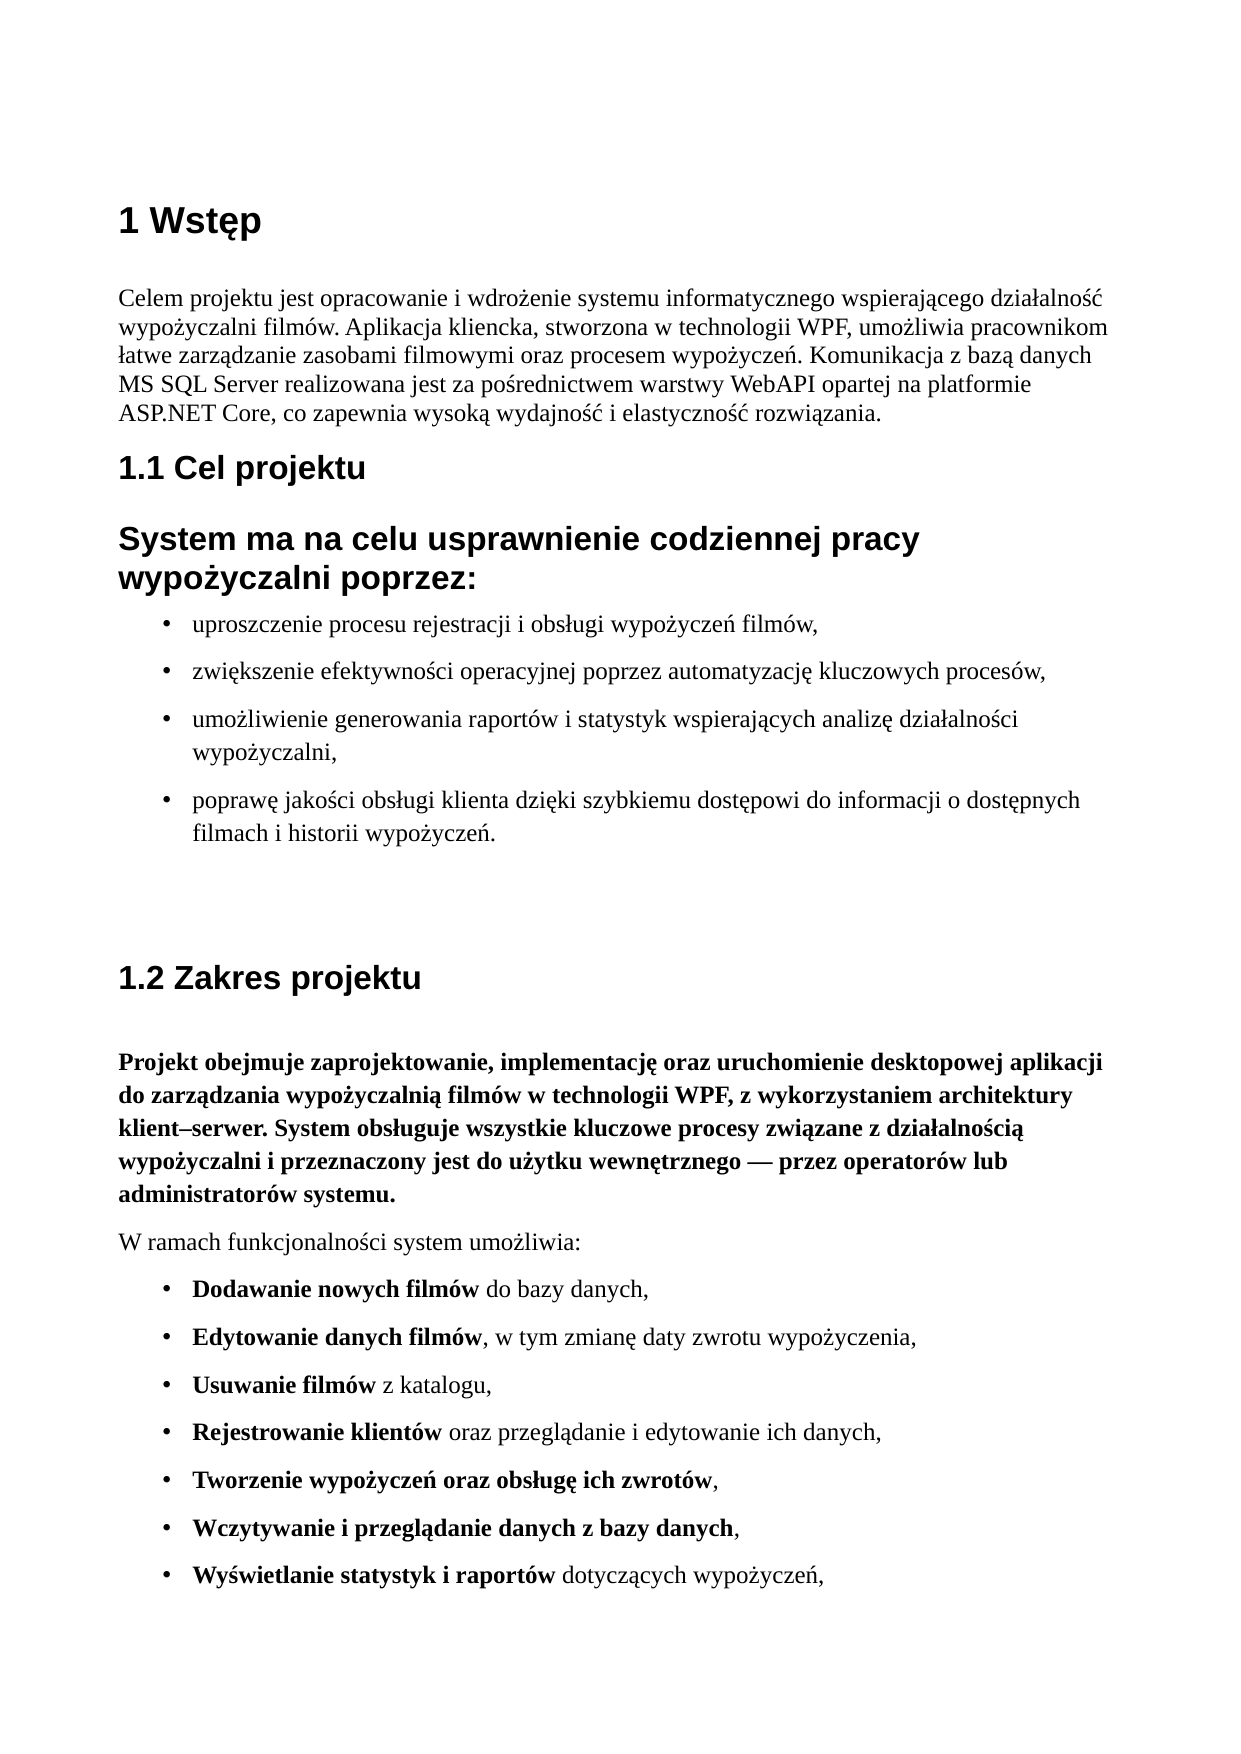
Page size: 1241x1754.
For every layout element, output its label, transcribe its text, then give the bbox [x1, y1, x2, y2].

list poprawę jakości obsługi klienta dzięki szybkiemu dostępowi do informacji o dostępnych filmach i historii wypożyczeń. [162, 785, 1122, 846]
list umożliwienie generowania raportów i statystyk wspierających analizę działalności wypożyczalni, [162, 704, 1122, 766]
list Edytowanie danych filmów, w tym zmianę daty zwrotu wypożyczenia, [162, 1322, 1122, 1351]
list Wczytywanie i przeglądanie danych z bazy danych, [162, 1513, 1122, 1541]
subtitle System ma na celu usprawnienie codziennej pracy wypożyczalni poprzez: [118, 519, 1122, 596]
list zwiększenie efektywności operacyjnej poprzez automatyzację kluczowych procesów, [162, 656, 1122, 685]
list Dodawanie nowych filmów do bazy danych, [162, 1274, 1122, 1303]
text Celem projektu jest opracowanie i wdrożenie systemu informatycznego wspierającego działalność wypożyczalni filmów. Aplikacja kliencka, stworzona w technologii WPF, umożliwia pracownikom łatwe zarządzanie zasobami filmowymi oraz procesem wypożyczeń. Komunikacja z bazą danych MS SQL Server realizowana jest za pośrednictwem warstwy WebAPI opartej na platformie ASP.NET Core, co zapewnia wysoką wydajność i elastyczność rozwiązania. [118, 254, 1122, 427]
list Wyświetlanie statystyk i raportów dotyczących wypożyczeń, [162, 1560, 1122, 1589]
list uproszczenie procesu rejestracji i obsługi wypożyczeń filmów, [162, 609, 1122, 638]
text Projekt obejmuje zaprojektowanie, implementację oraz uruchomienie desktopowej aplikacji do zarządzania wypożyczalnią filmów w technologii WPF, z wykorzystaniem architektury klient–serwer. System obsługuje wszystkie kluczowe procesy związane z działalnością wypożyczalni i przeznaczony jest do użytku wewnętrznego — przez operatorów lub administratorów systemu. [118, 1047, 1122, 1208]
subtitle Wstęp [118, 199, 1122, 242]
text W ramach funkcjonalności system umożliwia: [118, 1227, 1122, 1256]
list Tworzenie wypożyczeń oraz obsługę ich zwrotów, [162, 1465, 1122, 1494]
subtitle Cel projektu [118, 448, 1122, 486]
subtitle Zakres projektu [118, 958, 1122, 1035]
list Rejestrowanie klientów oraz przeglądanie i edytowanie ich danych, [162, 1417, 1122, 1446]
list Usuwanie filmów z katalogu, [162, 1370, 1122, 1398]
